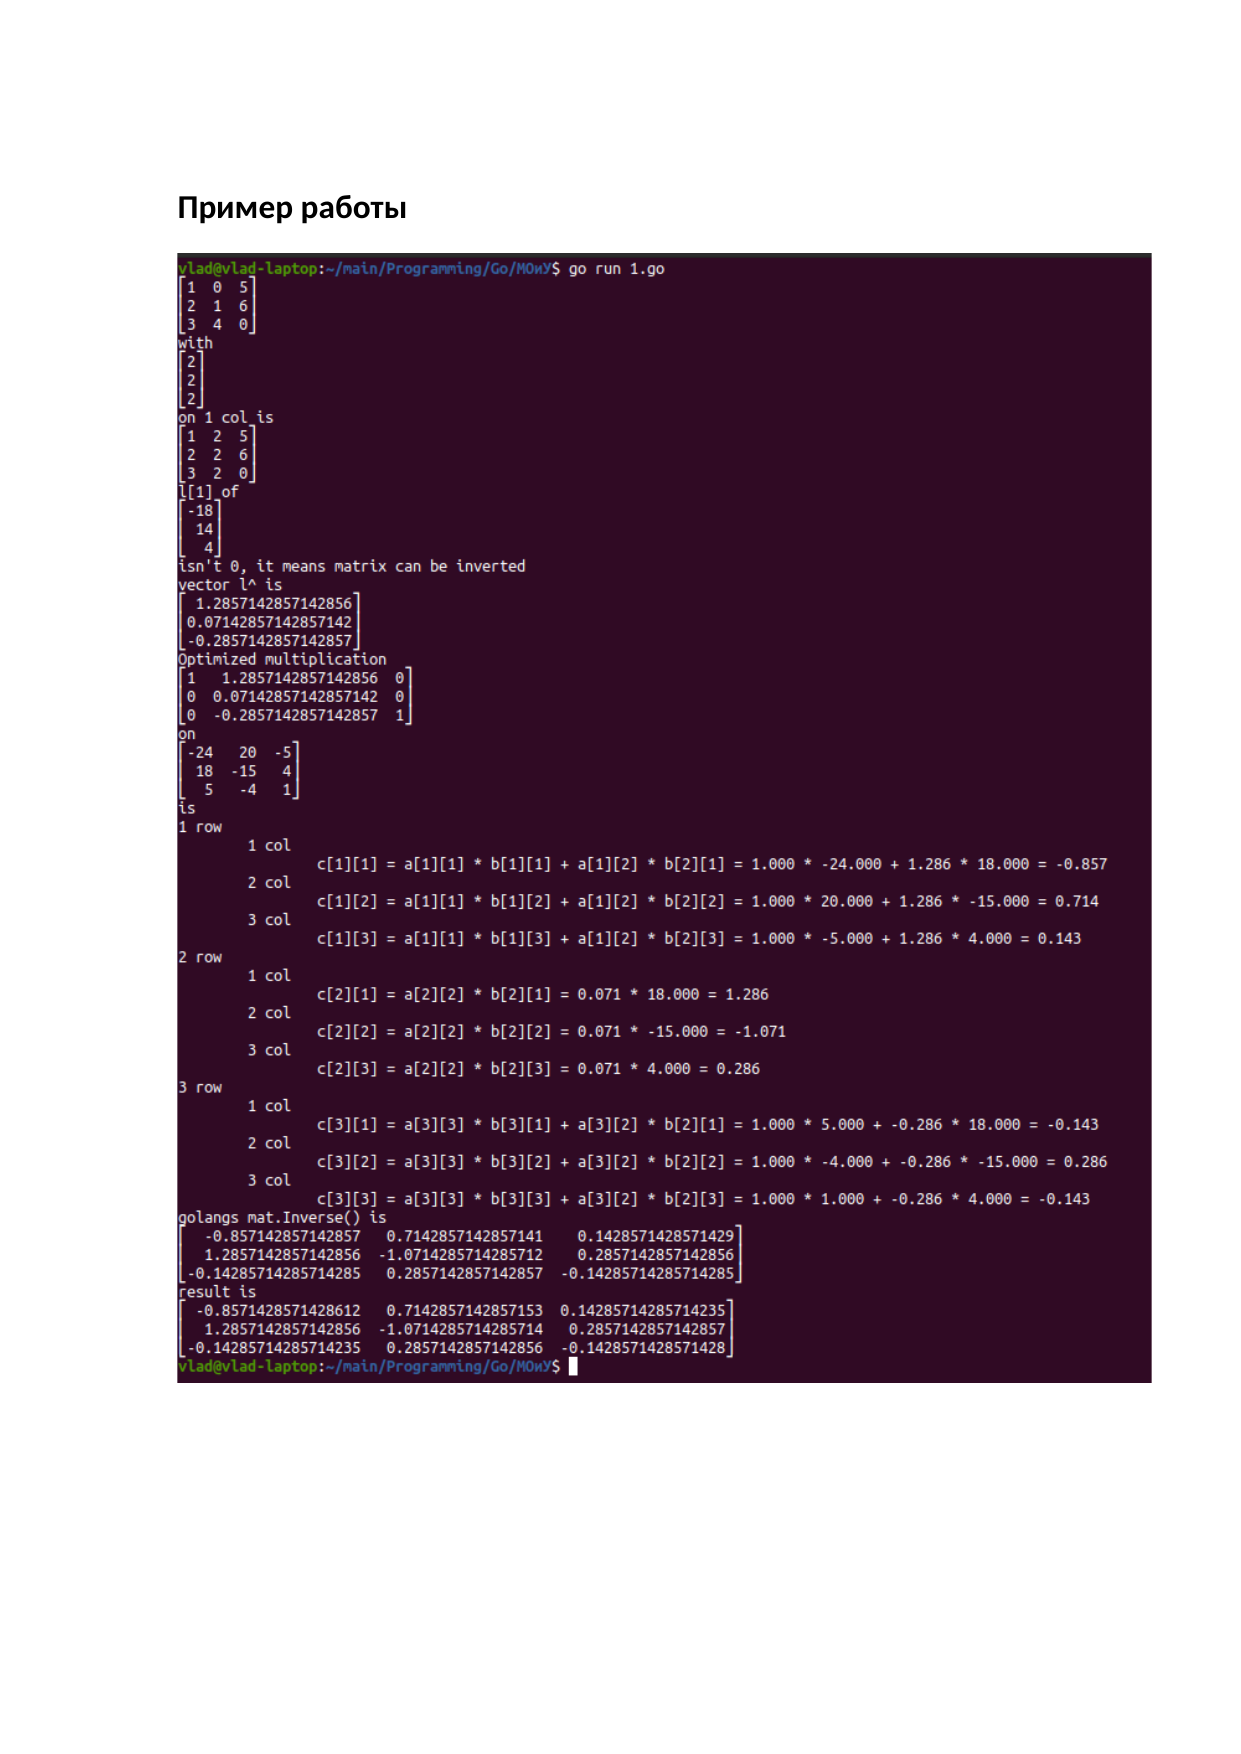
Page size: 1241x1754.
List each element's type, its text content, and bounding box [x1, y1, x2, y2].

picture [177, 253, 1152, 1383]
text Пример работы [177, 186, 1152, 226]
